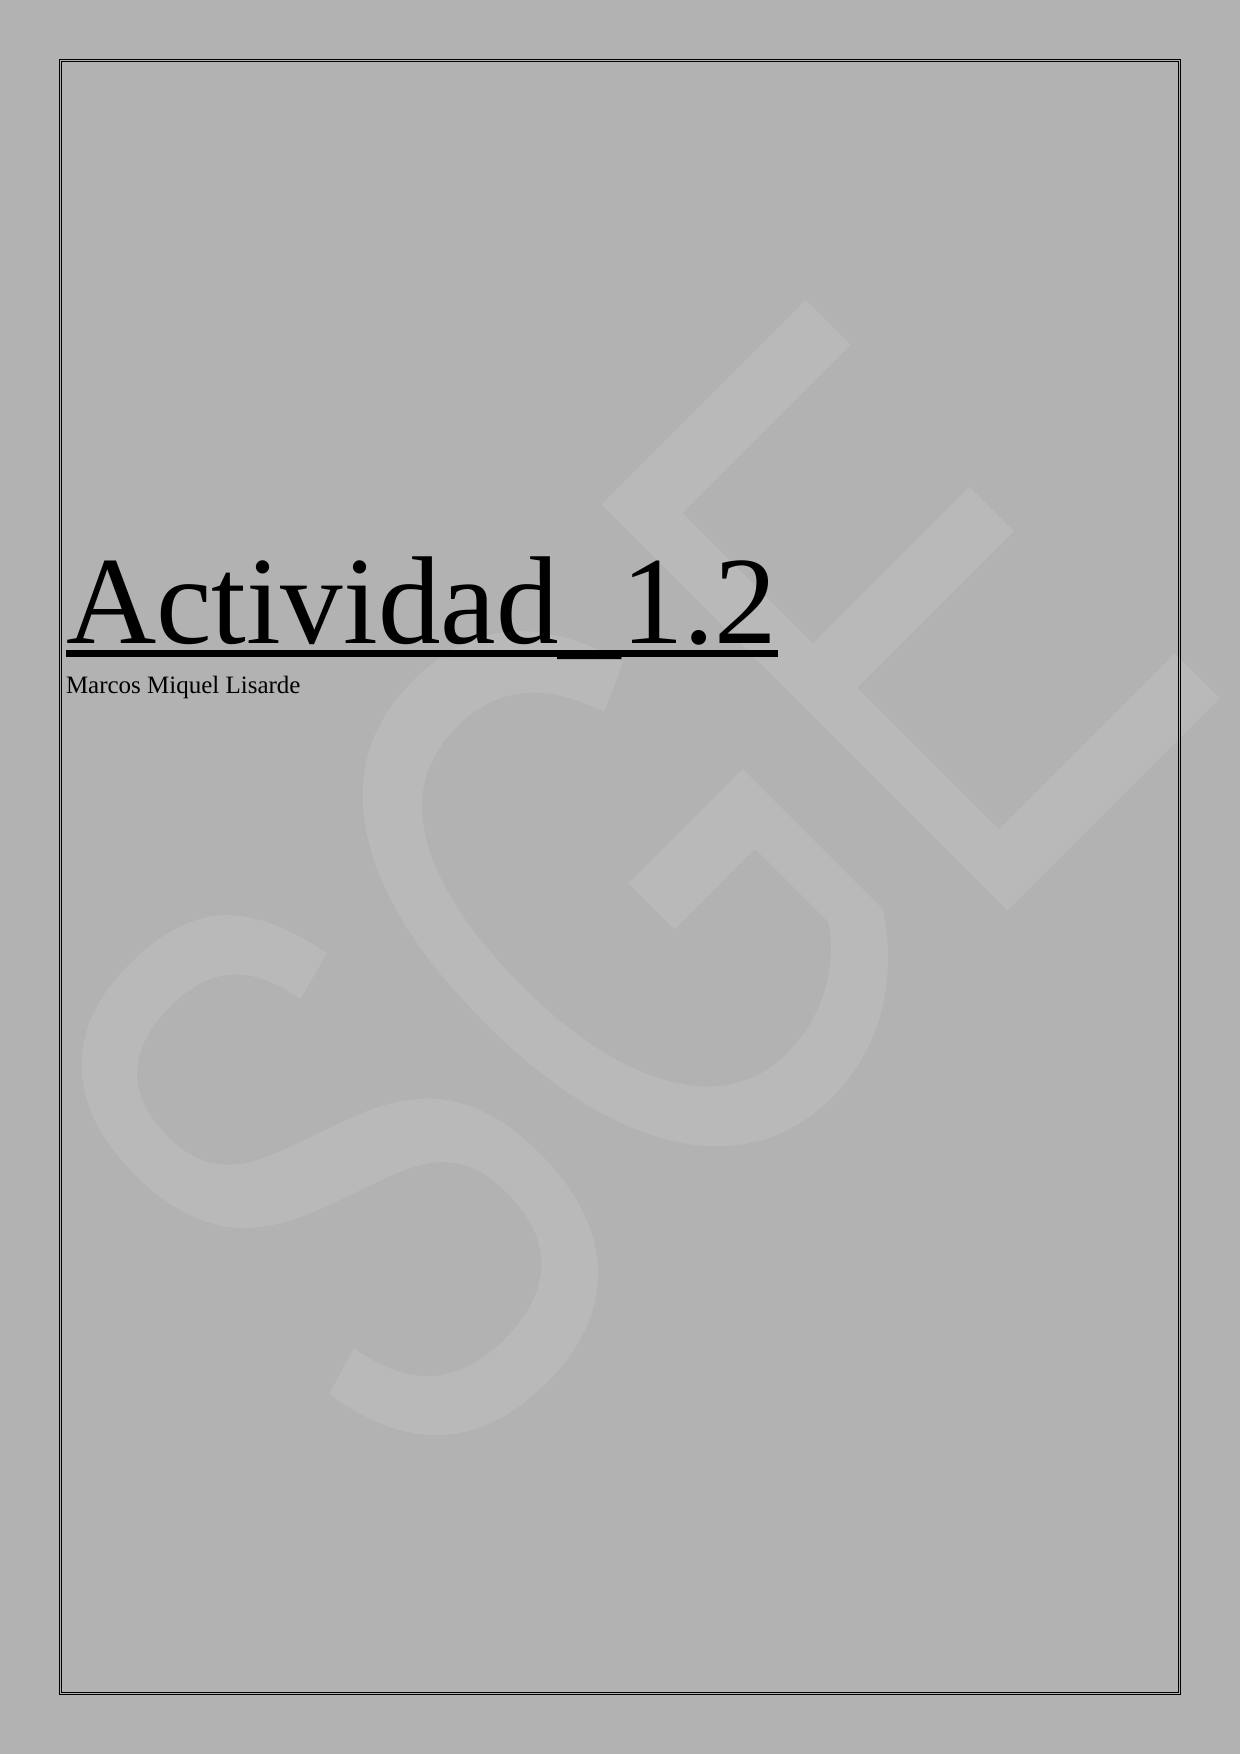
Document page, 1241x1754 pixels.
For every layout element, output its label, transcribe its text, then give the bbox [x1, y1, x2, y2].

text [610, 670, 794, 699]
text Actividad_1.2 [737, 565, 756, 585]
text [859, 670, 1157, 699]
text Actividad_1.2 [621, 657, 765, 670]
text Actividad_1.2 [455, 614, 476, 637]
text Actividad_1.2 [66, 526, 745, 650]
text Actividad_1.2 [512, 589, 540, 632]
text Actividad_1.2 [697, 526, 929, 642]
text Actividad_1.2 [877, 526, 1174, 670]
text Actividad_1.2 [66, 657, 440, 670]
text Marcos Miquel Lisarde [66, 670, 423, 699]
